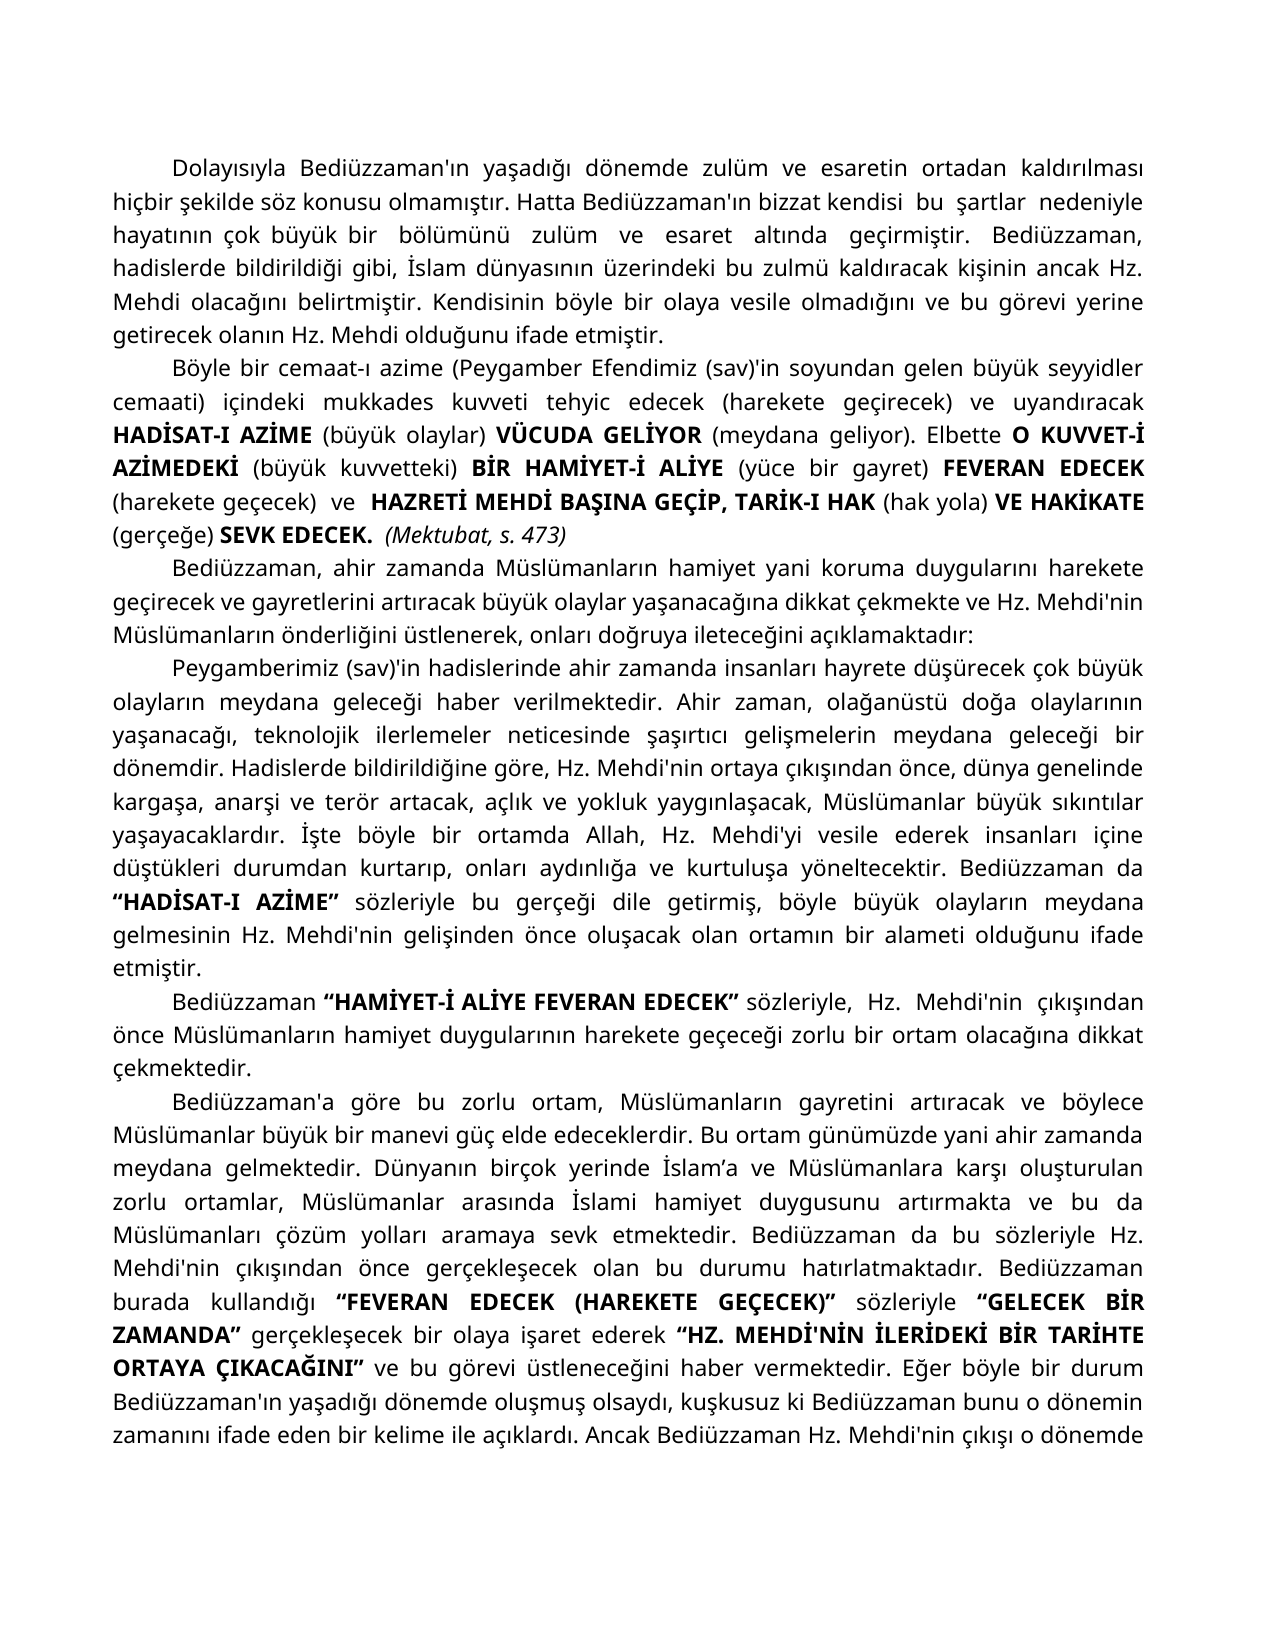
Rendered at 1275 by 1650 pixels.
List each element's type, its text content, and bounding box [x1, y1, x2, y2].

text Peygamberimiz (sav)'in hadislerinde ahir zamanda insanları hayrete düşürecek çok büyük olayların meydana geleceği haber verilmektedir. Ahir zaman, olağanüstü doğa olaylarının yaşanacağı, teknolojik ilerlemeler neticesinde şaşırtıcı gelişmelerin meydana geleceği bir dönemdir. Hadislerde bildirildiğine göre, Hz. Mehdi'nin ortaya çıkışından önce, dünya genelinde kargaşa, anarşi ve terör artacak, açlık ve yokluk yaygınlaşacak, Müslümanlar büyük sıkıntılar yaşayacaklardır. İşte böyle bir ortamda Allah, Hz. Mehdi'yi vesile ederek insanları içine düştükleri durumdan kurtarıp, onları aydınlığa ve kurtuluşa yöneltecektir. Bediüzzaman da “HADİSAT-I AZİME” sözleriyle bu gerçeği dile getirmiş, böyle büyük olayların meydana gelmesinin Hz. Mehdi'nin gelişinden önce oluşacak olan ortamın bir alameti olduğunu ifade etmiştir. [112, 650, 1145, 983]
text Bediüzzaman “HAMİYET-İ ALİYE FEVERAN EDECEK” sözleriyle, Hz. Mehdi'nin çıkışından önce Müslümanların hamiyet duygularının harekete geçeceği zorlu bir ortam olacağına dikkat çekmektedir. [112, 983, 1145, 1083]
text Bediüzzaman, ahir zamanda Müslümanların hamiyet yani koruma duygularını harekete geçirecek ve gayretlerini artıracak büyük olaylar yaşanacağına dikkat çekmekte ve Hz. Mehdi'nin Müslümanların önderliğini üstlenerek, onları doğruya ileteceğini açıklamaktadır: [112, 550, 1145, 650]
text Dolayısıyla Bediüzzaman'ın yaşadığı dönemde zulüm ve esaretin ortadan kaldırılması hiçbir şekilde söz konusu olmamıştır. Hatta Bediüzzaman'ın bizzat kendisi bu şartlar nedeniyle hayatının çok büyük bir bölümünü zulüm ve esaret altında geçirmiştir. Bediüzzaman, hadislerde bildirildiği gibi, İslam dünyasının üzerindeki bu zulmü kaldıracak kişinin ancak Hz. Mehdi olacağını belirtmiştir. Kendisinin böyle bir olaya vesile olmadığını ve bu görevi yerine getirecek olanın Hz. Mehdi olduğunu ifade etmiştir. [112, 150, 1145, 350]
text Bediüzzaman'a göre bu zorlu ortam, Müslümanların gayretini artıracak ve böylece Müslümanlar büyük bir manevi güç elde edeceklerdir. Bu ortam günümüzde yani ahir zamanda meydana gelmektedir. Dünyanın birçok yerinde İslam’a ve Müslümanlara karşı oluşturulan zorlu ortamlar, Müslümanlar arasında İslami hamiyet duygusunu artırmakta ve bu da Müslümanları çözüm yolları aramaya sevk etmektedir. Bediüzzaman da bu sözleriyle Hz. Mehdi'nin çıkışından önce gerçekleşecek olan bu durumu hatırlatmaktadır. Bediüzzaman burada kullandığı “FEVERAN EDECEK (HAREKETE GEÇECEK)” sözleriyle “GELECEK BİR ZAMANDA” gerçekleşecek bir olaya işaret ederek “HZ. MEHDİ'NİN İLERİDEKİ BİR TARİHTE ORTAYA ÇIKACAĞINI” ve bu görevi üstleneceğini haber vermektedir. Eğer böyle bir durum Bediüzzaman'ın yaşadığı dönemde oluşmuş olsaydı, kuşkusuz ki Bediüzzaman bunu o dönemin zamanını ifade eden bir kelime ile açıklardı. Ancak Bediüzzaman Hz. Mehdi'nin çıkışı o dönemde [112, 1083, 1145, 1450]
text Böyle bir cemaat-ı azime (Peygamber Efendimiz (sav)'in soyundan gelen büyük seyyidler cemaati) içindeki mukkades kuvveti tehyic edecek (harekete geçirecek) ve uyandıracak HADİSAT-I AZİME (büyük olaylar) VÜCUDA GELİYOR (meydana geliyor). Elbette O KUVVET-İ AZİMEDEKİ (büyük kuvvetteki) BİR HAMİYET-İ ALİYE (yüce bir gayret) FEVERAN EDECEK (harekete geçecek) ve HAZRETİ MEHDİ BAŞINA GEÇİP, TARİK-I HAK (hak yola) VE HAKİKATE (gerçeğe) SEVK EDECEK. (Mektubat, s. 473) [112, 350, 1145, 550]
